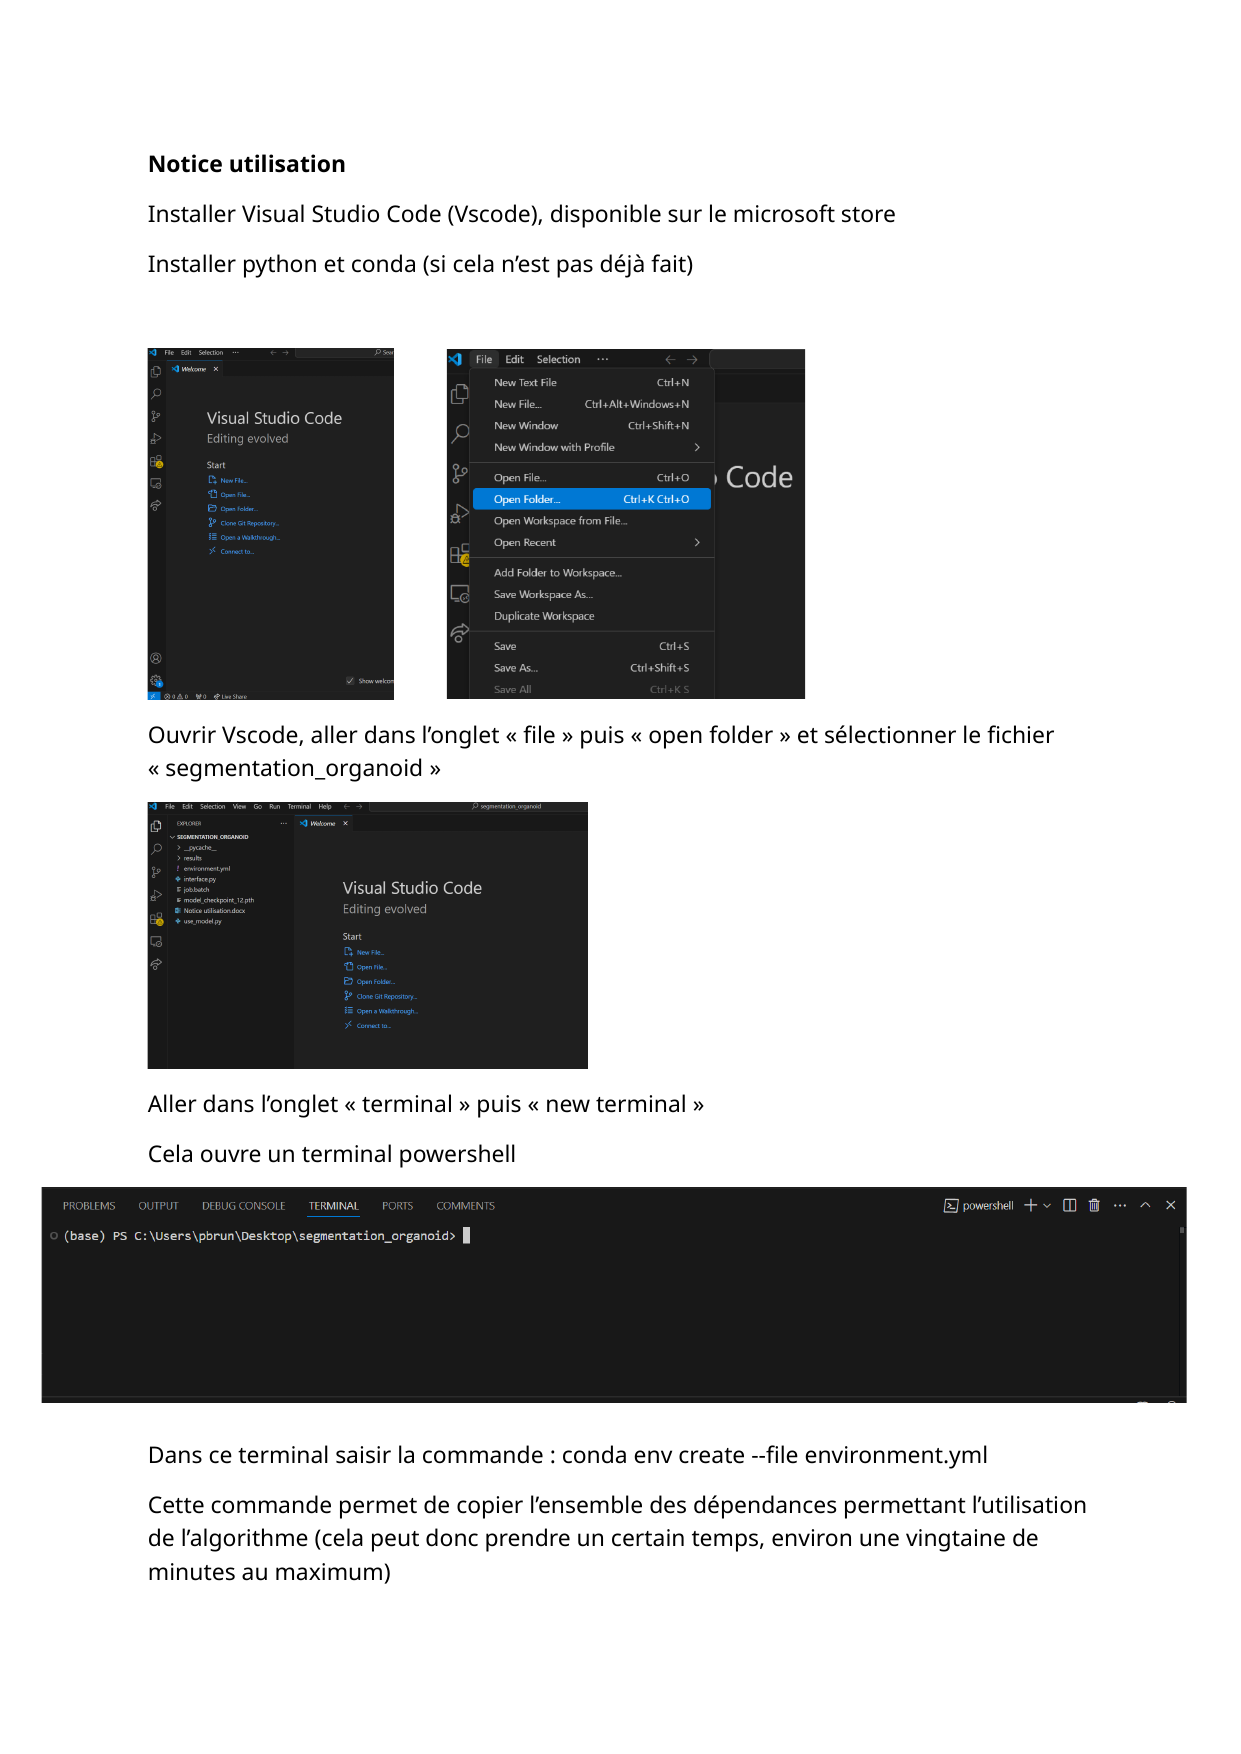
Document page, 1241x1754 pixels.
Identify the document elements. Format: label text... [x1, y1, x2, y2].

text Installer Visual Studio Code (Vscode), disponible sur le microsoft store [148, 198, 1093, 229]
text Installer python et conda (si cela n’est pas déjà fait) [148, 248, 1093, 279]
text Notice utilisation [148, 148, 1093, 179]
text Aller dans l’onglet « terminal » puis « new terminal » [148, 1088, 1093, 1119]
text Cette commande permet de copier l’ensemble des dépendances permettant l’utilisation de l’algorithme (cela peut donc prendre un certain temps, environ une vingtaine de minutes au maximum) [148, 1489, 1093, 1587]
text Cela ouvre un terminal powershell [148, 1138, 1093, 1169]
text Dans ce terminal saisir la commande : conda env create --file environment.yml [148, 1438, 1093, 1470]
text Ouvrir Vscode, aller dans l’onglet « file » puis « open folder » et sélectionner le fichier « segmentation_organoid » [148, 719, 1093, 783]
